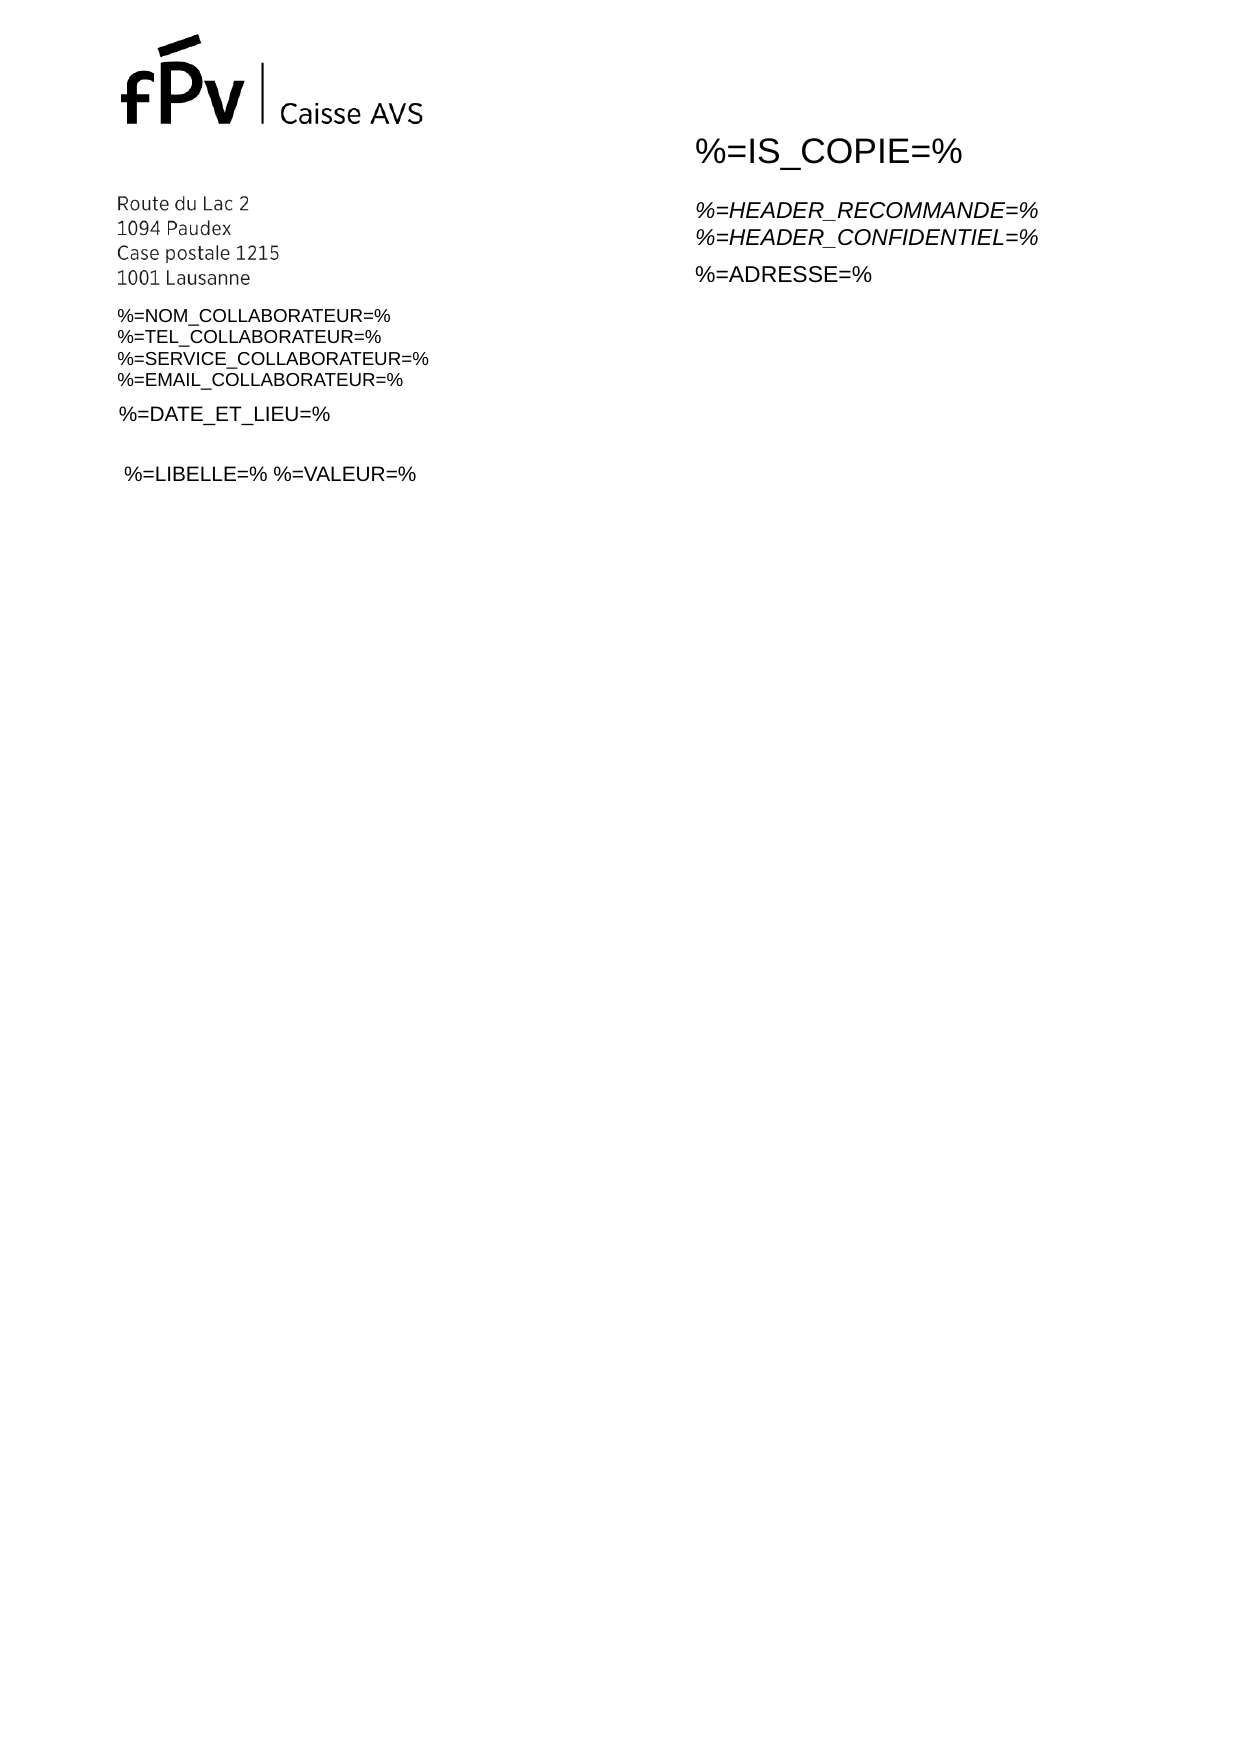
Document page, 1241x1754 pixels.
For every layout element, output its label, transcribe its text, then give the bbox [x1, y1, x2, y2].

picture [96, 11, 445, 146]
table_cell %=NOM_COLLABORATEUR=% %=TEL_COLLABORATEUR=% %=SERVICE_COLLABORATEUR=% %=EMAIL_COLLABORATEUR=% [118, 256, 689, 396]
table_header [118, 125, 689, 177]
table_header %=IS_COPIE=% [689, 125, 1121, 177]
picture [107, 192, 374, 292]
table_cell [118, 177, 689, 256]
table_cell %=LIBELLE=% %=VALEUR=% [118, 456, 689, 491]
table_cell %=ADRESSE=% [689, 256, 1121, 491]
table_cell %=DATE_ET_LIEU=% [118, 396, 689, 456]
table_cell %=HEADER_RECOMMANDE=% %=HEADER_CONFIDENTIEL=% [689, 177, 1121, 256]
